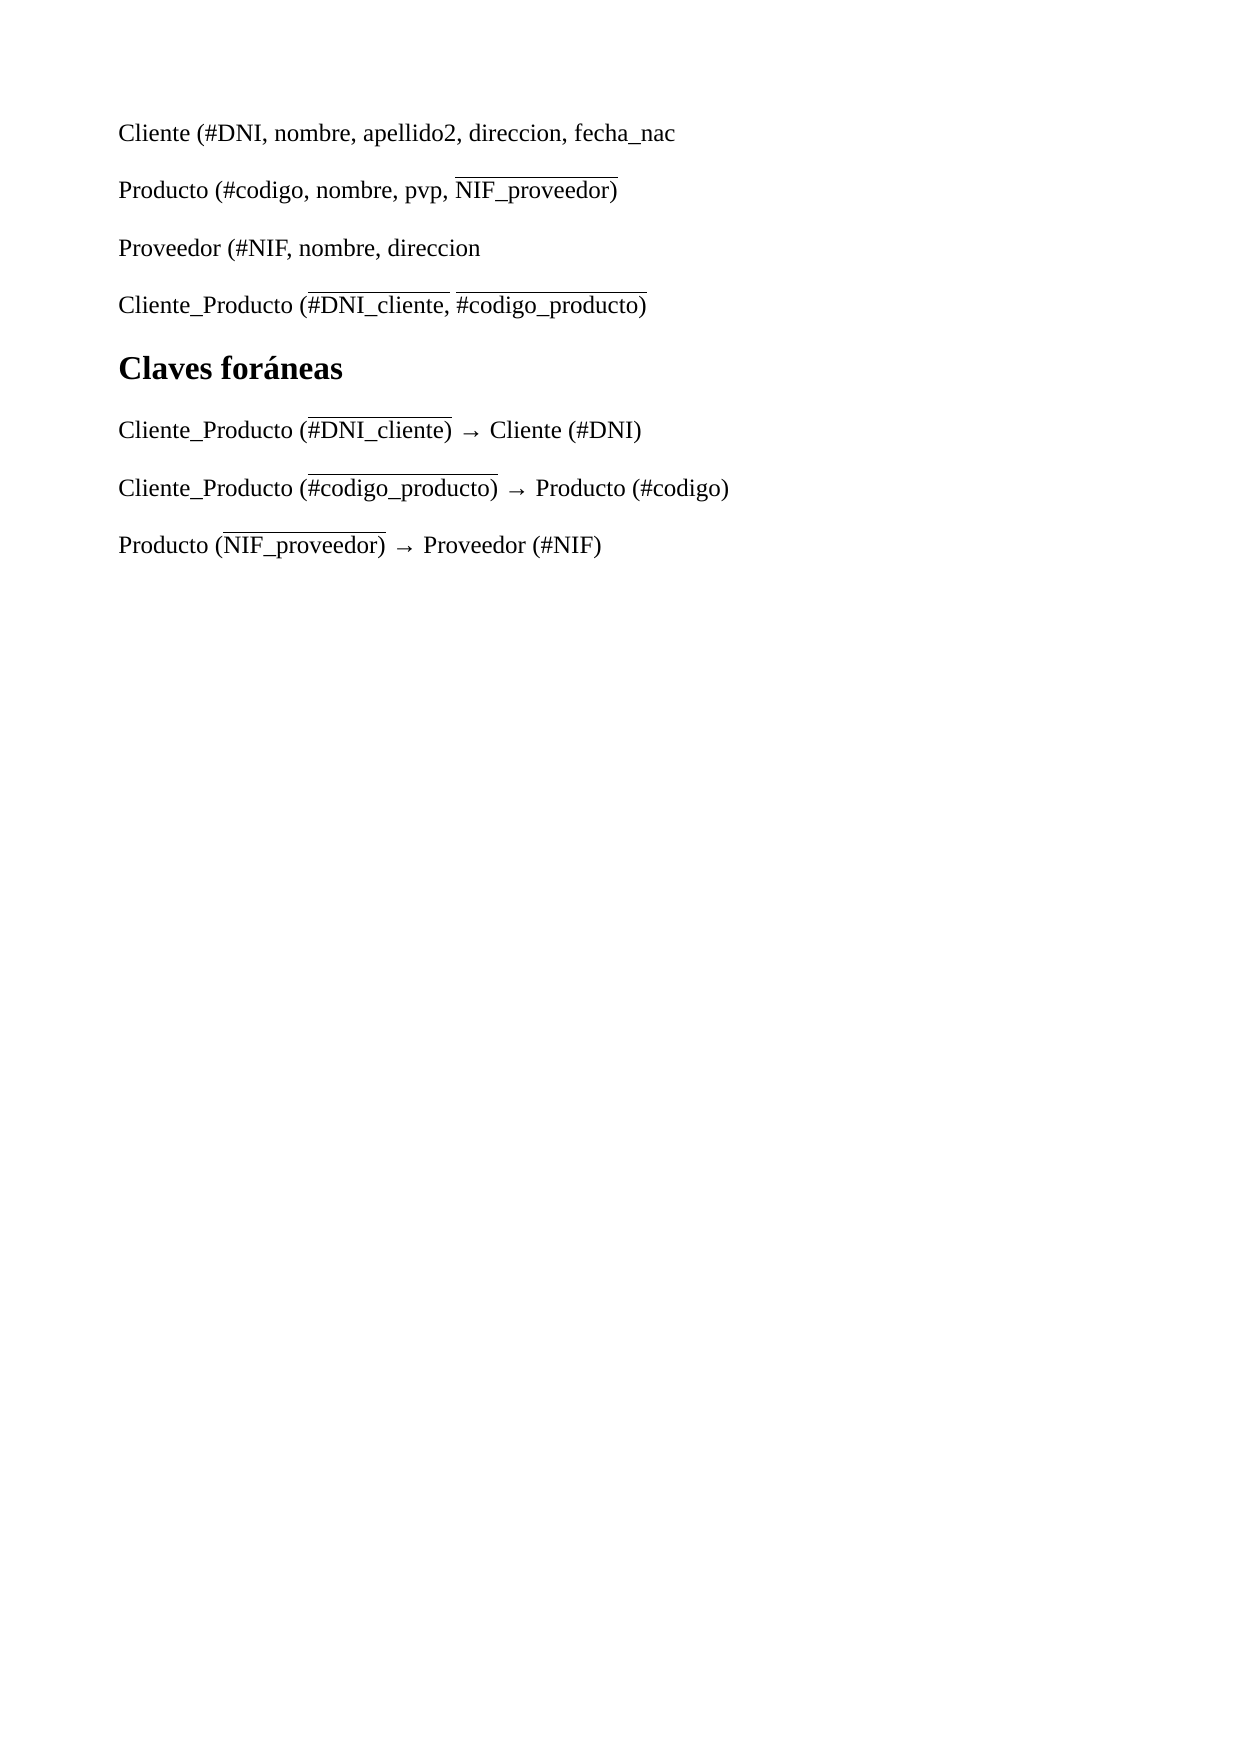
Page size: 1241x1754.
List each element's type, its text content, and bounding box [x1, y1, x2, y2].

text Cliente_Producto (#DNI_cliente, #codigo_producto) [118, 291, 1122, 319]
text Producto (NIF_proveedor) → Proveedor (#NIF) [118, 530, 1122, 559]
text Claves foráneas [118, 348, 1122, 386]
text Cliente_Producto (#codigo_producto) → Producto (#codigo) [118, 473, 1122, 501]
text Cliente (#DNI, nombre, apellido2, direccion, fecha_nac [118, 118, 1122, 147]
text Proveedor (#NIF, nombre, direccion [118, 233, 1122, 262]
text Producto (#codigo, nombre, pvp, NIF_proveedor) [118, 176, 1122, 204]
text Cliente_Producto (#DNI_cliente) → Cliente (#DNI) [118, 415, 1122, 444]
